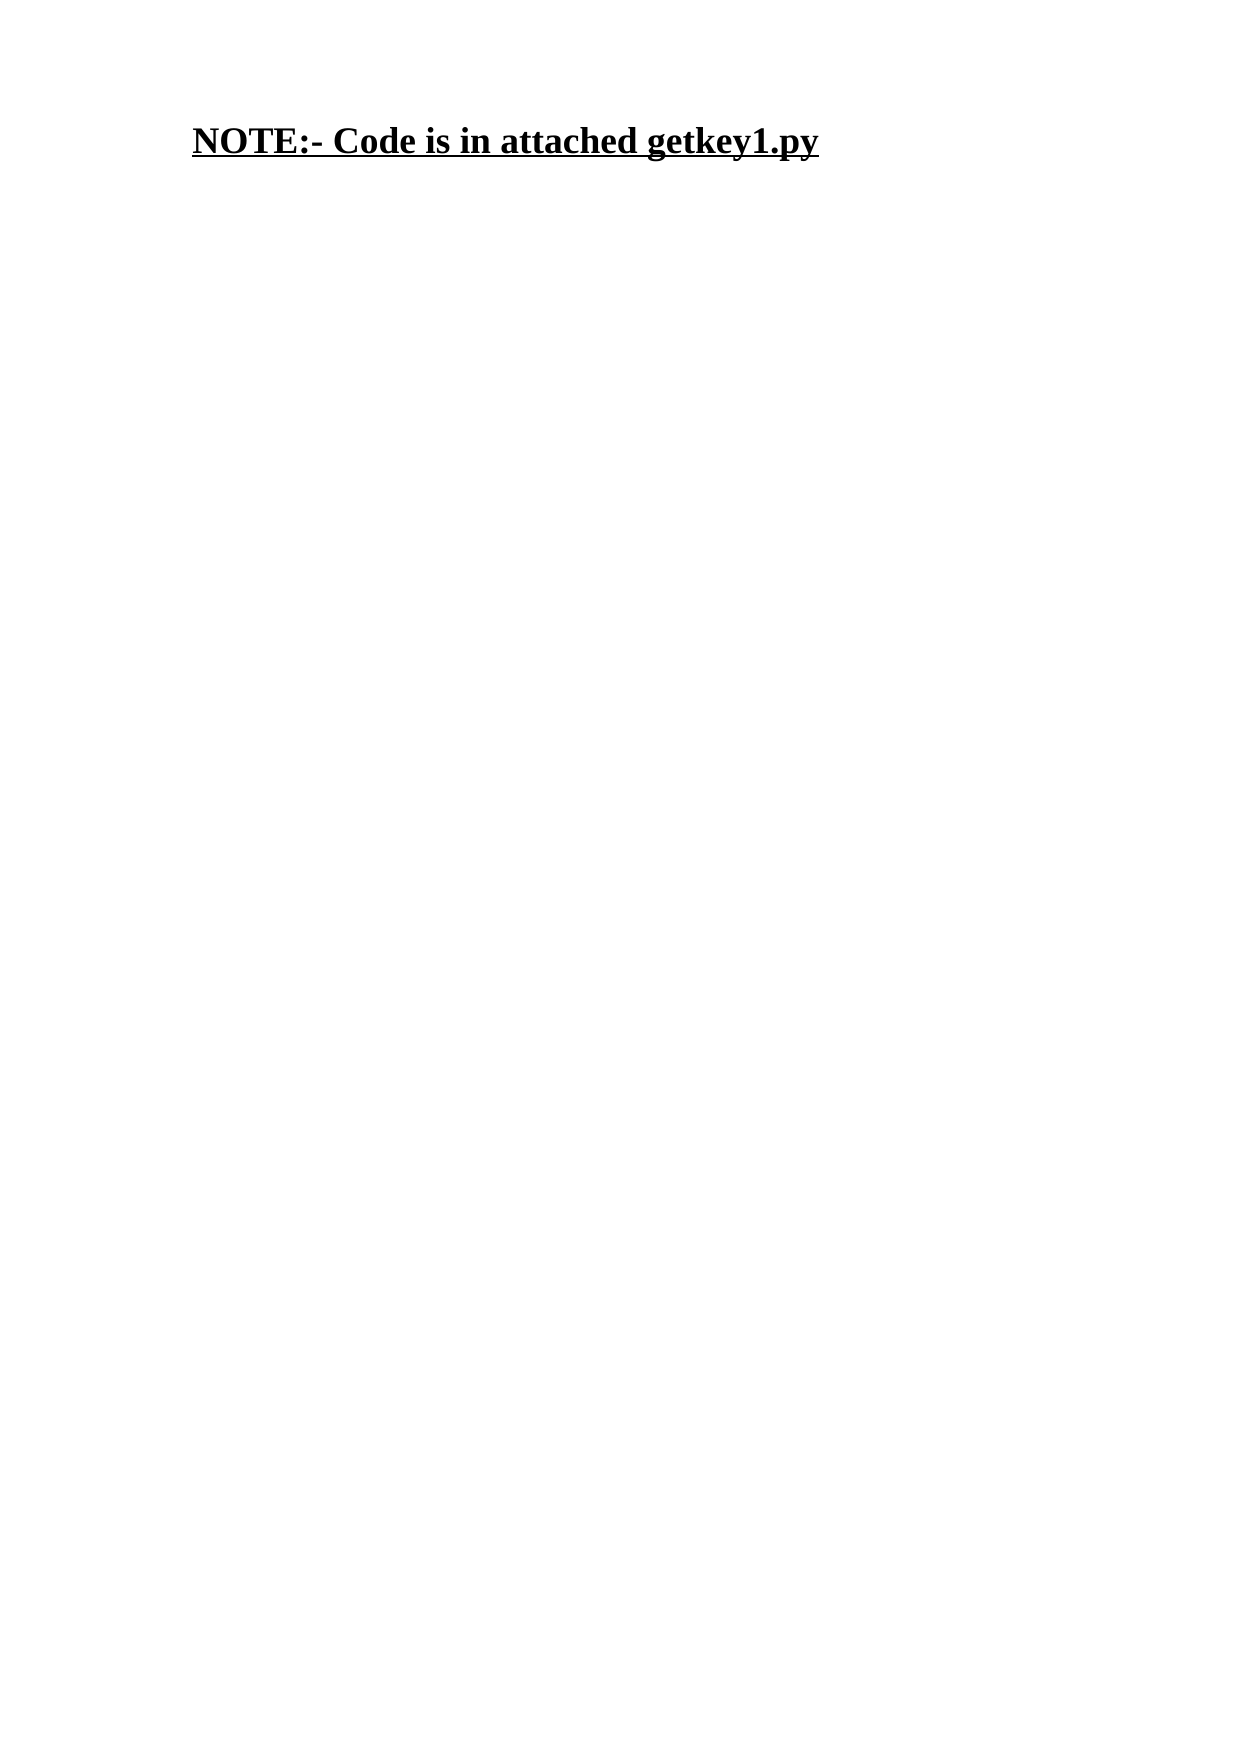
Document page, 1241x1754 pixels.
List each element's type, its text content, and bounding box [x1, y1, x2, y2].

text NOTE:- Code is in attached getkey1.py [118, 118, 1122, 161]
